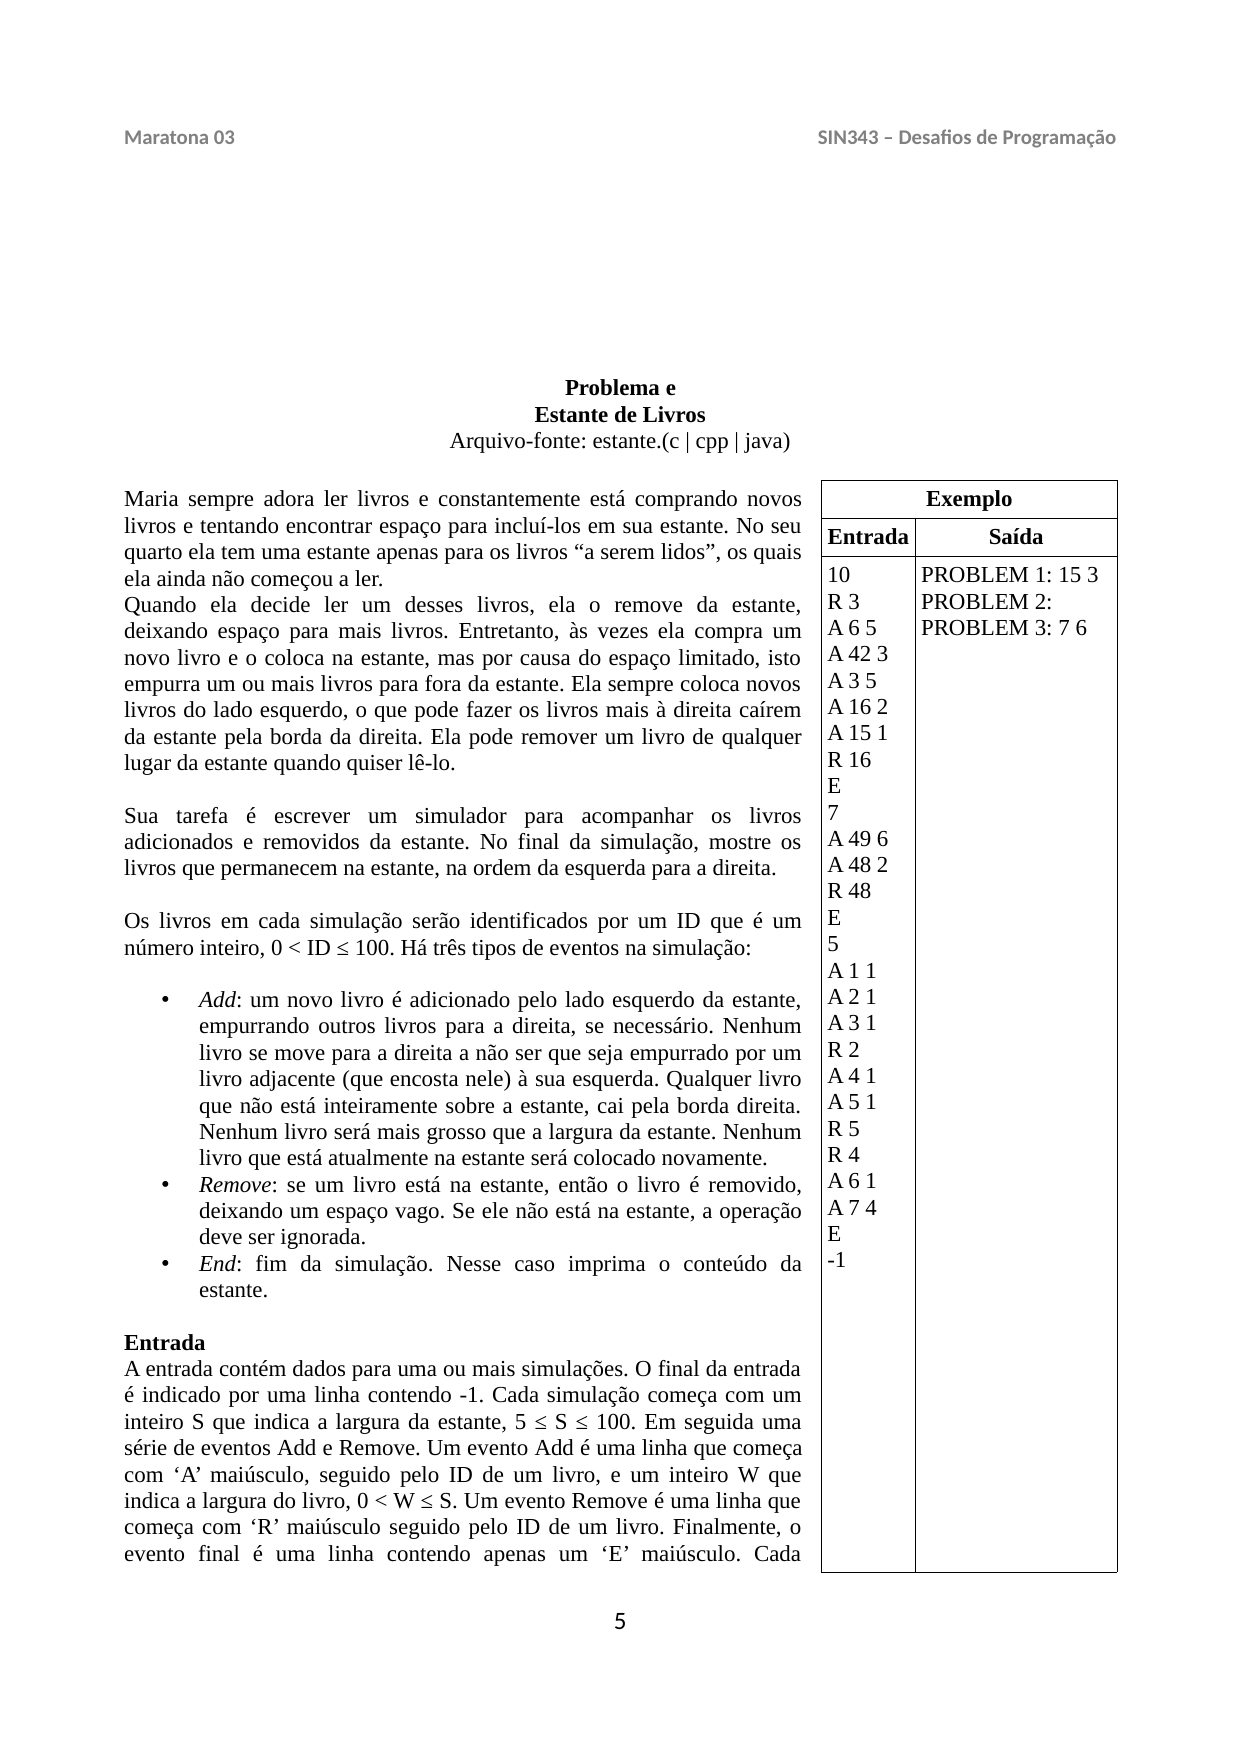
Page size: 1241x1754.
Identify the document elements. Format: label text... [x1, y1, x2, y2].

table_header [809, 480, 821, 1572]
table_cell Entrada [822, 519, 915, 556]
table_cell Saída [916, 519, 1117, 556]
table_header Exemplo [822, 481, 1117, 518]
text Problema e [118, 374, 1122, 401]
text Arquivo-fonte: estante.(c | cpp | java) [118, 427, 1122, 453]
table_header Maria sempre adora ler livros e constantemente está comprando novos livros e tentando encontrar espaço para incluí-los em sua estante. No seu quarto ela tem uma estante apenas para os livros “a serem lidos”, os quais ela ainda não começou a ler. Quando ela decide ler um desses livros, ela o remove da estante, deixando espaço para mais livros. Entretanto, às vezes ela compra um novo livro e o coloca na estante, mas por causa do espaço limitado, isto empurra um ou mais livros para fora da estante. Ela sempre coloca novos livros do lado esquerdo, o que pode fazer os livros mais à direita caírem da estante pela borda da direita. Ela pode remover um livro de qualquer lugar da estante quando quiser lê-lo. Sua tarefa é escrever um simulador para acompanhar os livros adicionados e removidos da estante. No final da simulação, mostre os livros que permanecem na estante, na ordem da esquerda para a direita. Os livros em cada simulação serão identificados por um ID que é um número inteiro, 0 < ID ≤ 100. Há três tipos de eventos na simulação: Add: um novo livro é adicionado pelo lado esquerdo da estante, empurrando outros livros para a direita, se necessário. Nenhum livro se move para a direita a não ser que seja empurrado por um livro adjacente (que encosta nele) à sua esquerda. Qualquer livro que não está inteiramente sobre a estante, cai pela borda direita. Nenhum livro será mais grosso que a largura da estante. Nenhum livro que está atualmente na estante será colocado novamente. Remove: se um livro está na estante, então o livro é removido, deixando um espaço vago. Se ele não está na estante, a operação deve ser ignorada. End: fim da simulação. Nesse caso imprima o conteúdo da estante. Entrada A entrada contém dados para uma ou mais simulações. O final da entrada é indicado por uma linha contendo -1. Cada simulação começa com um inteiro S que indica a largura da estante, 5 ≤ S ≤ 100. Em seguida uma série de eventos Add e Remove. Um evento Add é uma linha que começa com ‘A’ maiúsculo, seguido pelo ID de um livro, e um inteiro W que indica a largura do livro, 0 < W ≤ S. Um evento Remove é uma linha que começa com ‘R’ maiúsculo seguido pelo ID de um livro. Finalmente, o evento final é uma linha contendo apenas um ‘E’ maiúsculo. Cada [118, 480, 808, 1572]
table_cell PROBLEM 1: 15 3 PROBLEM 2: PROBLEM 3: 7 6 [916, 557, 1117, 1572]
table_cell 10 R 3 A 6 5 A 42 3 A 3 5 A 16 2 A 15 1 R 16 E 7 A 49 6 A 48 2 R 48 E 5 A 1 1 A 2 1 A 3 1 R 2 A 4 1 A 5 1 R 5 R 4 A 6 1 A 7 4 E -1 [822, 557, 915, 1572]
text Estante de Livros [118, 401, 1122, 427]
